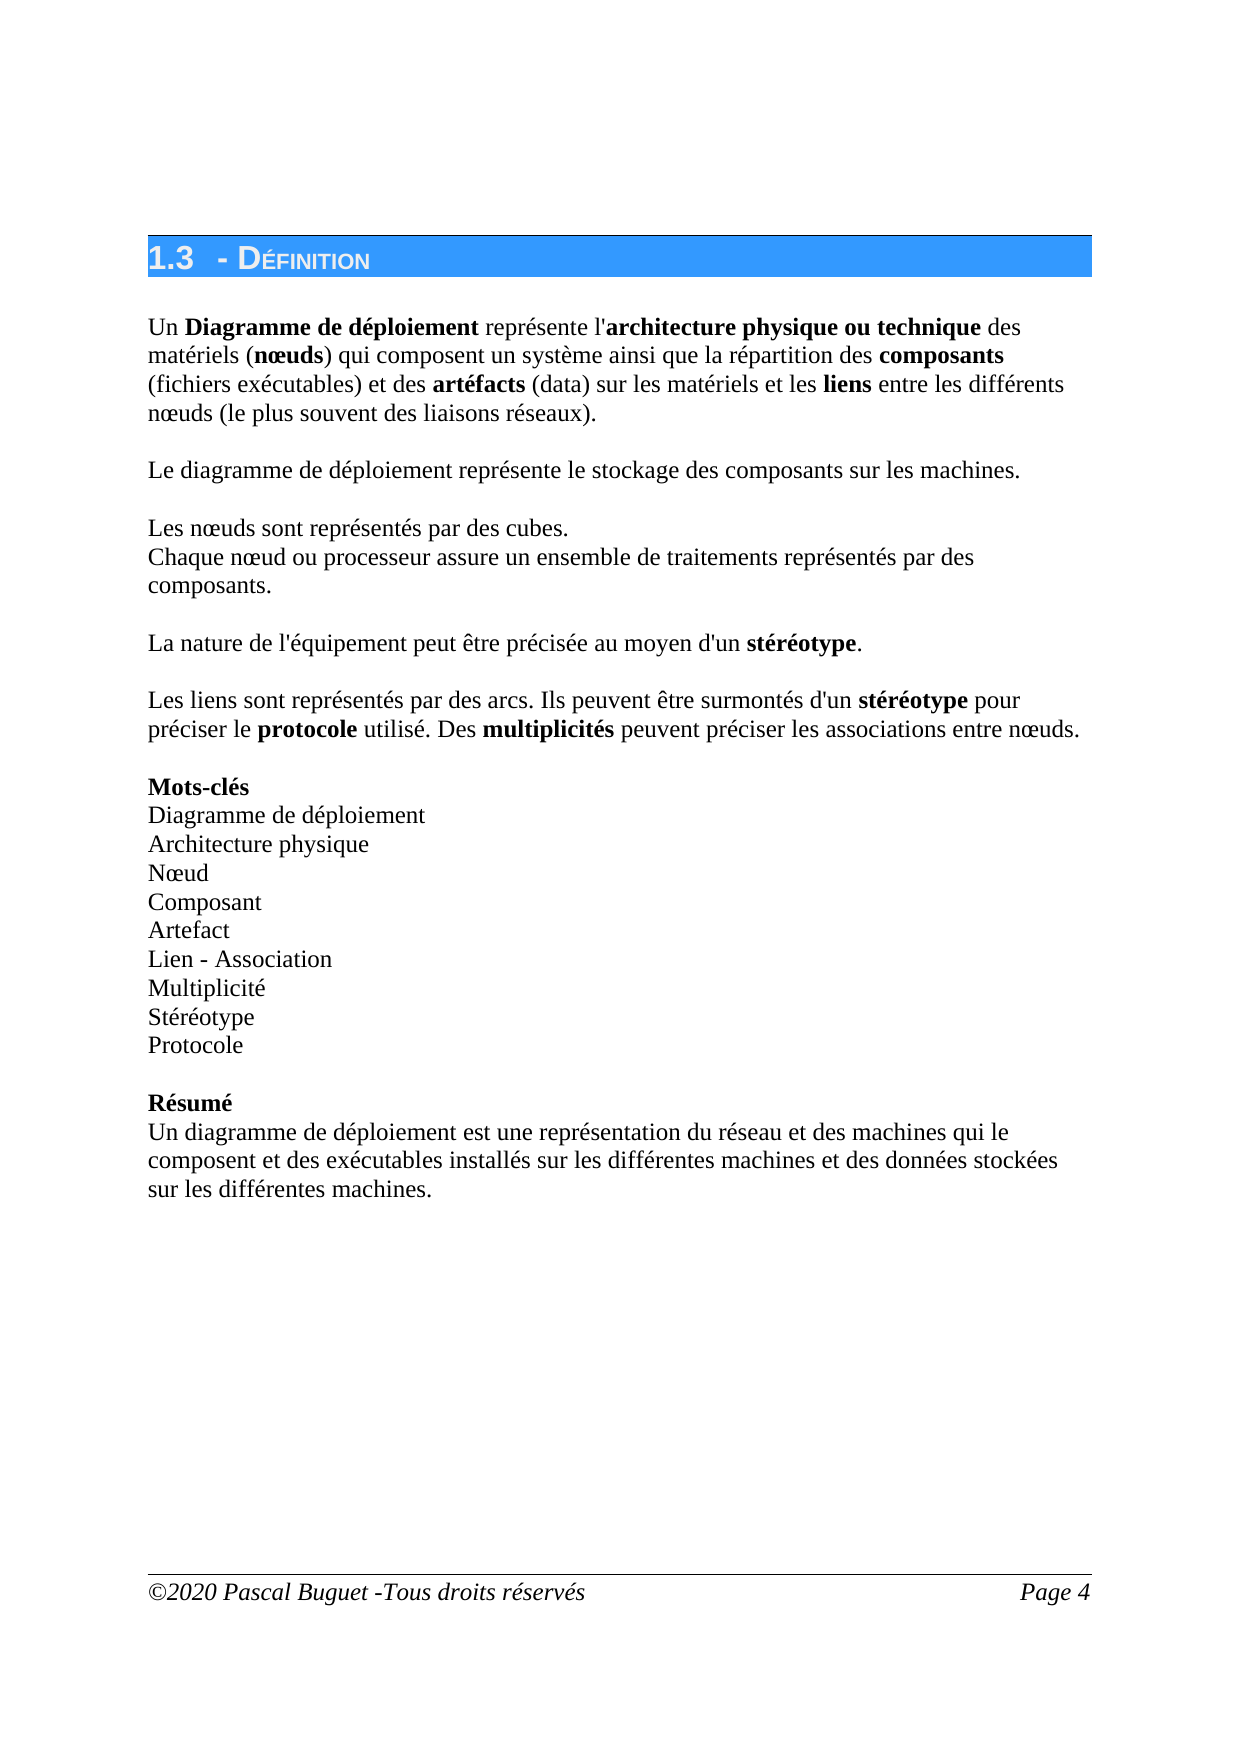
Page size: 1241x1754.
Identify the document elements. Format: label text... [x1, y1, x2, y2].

text Diagramme de déploiement [148, 800, 1092, 829]
text Un diagramme de déploiement est une représentation du réseau et des machines qui le composent et des exécutables installés sur les différentes machines et des données stockées sur les différentes machines. [148, 1117, 1092, 1203]
text Chaque nœud ou processeur assure un ensemble de traitements représentés par des composants. [148, 542, 1092, 599]
subtitle - Définition [148, 236, 1092, 277]
text Résumé [148, 1088, 1092, 1117]
text Architecture physique [148, 829, 1092, 858]
text Un Diagramme de déploiement représente l'architecture physique ou technique des matériels (nœuds) qui composent un système ainsi que la répartition des composants (fichiers exécutables) et des artéfacts (data) sur les matériels et les liens entre les différents nœuds (le plus souvent des liaisons réseaux). [148, 312, 1092, 427]
text Composant [148, 887, 1092, 915]
text Artefact [148, 915, 1092, 944]
text La nature de l'équipement peut être précisée au moyen d'un stéréotype. [148, 628, 1092, 657]
text Le diagramme de déploiement représente le stockage des composants sur les machines. [148, 455, 1092, 484]
text Protocole [148, 1030, 1092, 1059]
text Les liens sont représentés par des arcs. Ils peuvent être surmontés d'un stéréotype pour préciser le protocole utilisé. Des multiplicités peuvent préciser les associations entre nœuds. [148, 685, 1092, 743]
text Les nœuds sont représentés par des cubes. [148, 513, 1092, 542]
text Mots-clés [148, 772, 1092, 800]
text Multiplicité [148, 973, 1092, 1002]
text Nœud [148, 858, 1092, 887]
text Lien - Association [148, 944, 1092, 973]
text Stéréotype [148, 1002, 1092, 1030]
